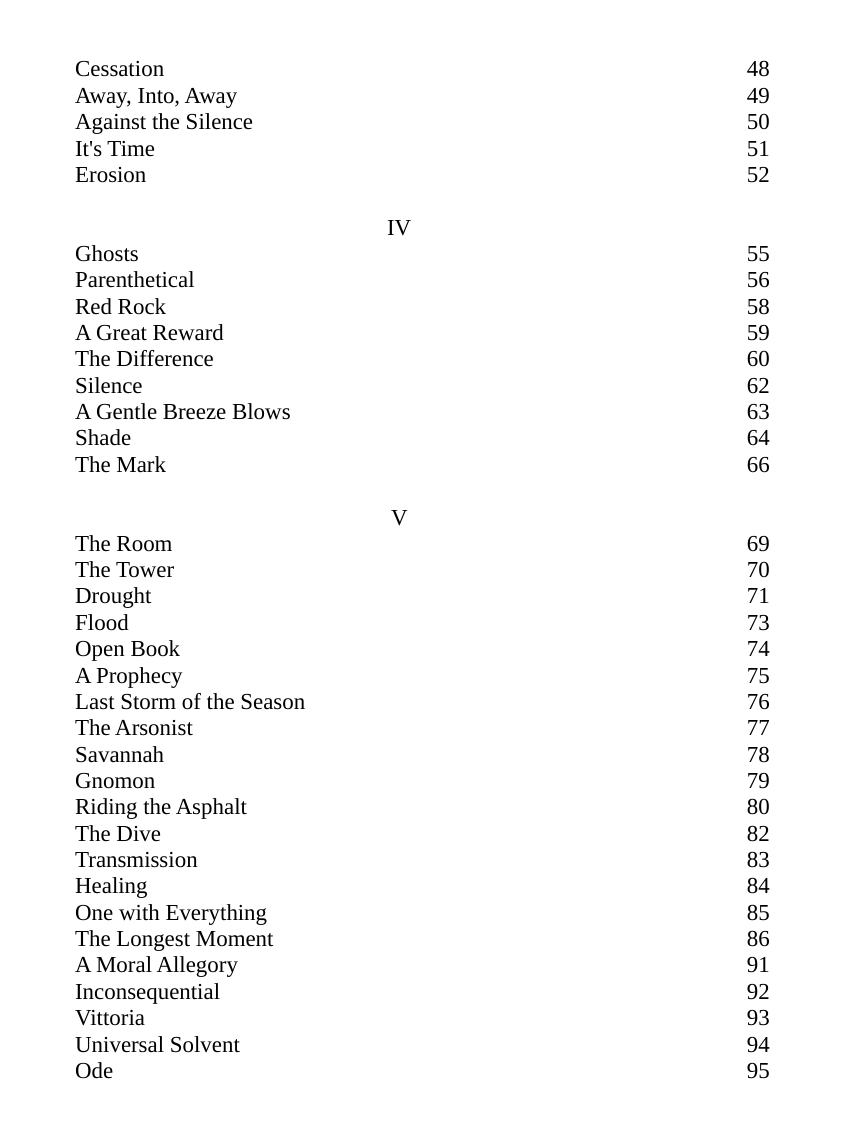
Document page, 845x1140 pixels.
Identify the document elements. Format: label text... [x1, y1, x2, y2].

table_cell The Dive [75, 820, 723, 846]
table_cell A Great Reward [75, 319, 723, 345]
table_cell Transmission [75, 846, 723, 872]
table_cell A Moral Allegory [75, 952, 723, 978]
table_cell Away, Into, Away [75, 82, 723, 108]
table_cell 70 [723, 556, 769, 583]
table_cell 85 [723, 899, 769, 925]
table_cell 73 [723, 609, 769, 635]
table_cell 83 [723, 846, 769, 872]
table_cell 60 [723, 345, 769, 372]
table_header Healing [75, 873, 723, 899]
table_cell 50 [723, 108, 769, 134]
table_cell Gnomon [75, 767, 723, 793]
table_cell 49 [723, 82, 769, 108]
table_cell 75 [723, 662, 769, 688]
table_cell Last Storm of the Season [75, 688, 723, 714]
table_cell 59 [723, 319, 769, 345]
table_cell [723, 504, 769, 530]
table_cell 52 [723, 161, 769, 187]
table_cell 91 [723, 952, 769, 978]
table_header 86 [723, 925, 769, 952]
table_cell Erosion [75, 161, 723, 187]
table_cell Parenthetical [75, 266, 723, 293]
table_cell [723, 214, 769, 240]
table_cell A Prophecy [75, 662, 723, 688]
table_cell 55 [723, 240, 769, 266]
table_cell IV [75, 214, 723, 240]
table_cell Against the Silence [75, 108, 723, 134]
table_cell 82 [723, 820, 769, 846]
table_cell Ode [75, 1057, 723, 1083]
table_cell 69 [723, 530, 769, 556]
table_cell Riding the Asphalt [75, 794, 723, 820]
table_cell Shade [75, 425, 723, 451]
table_cell 63 [723, 398, 769, 424]
table_cell 78 [723, 741, 769, 767]
table_header The Longest Moment [75, 925, 723, 952]
table_cell Flood [75, 609, 723, 635]
table_cell 76 [723, 688, 769, 714]
table_cell One with Everything [75, 899, 723, 925]
table_cell Open Book [75, 635, 723, 662]
table_cell 93 [723, 1004, 769, 1031]
table_cell 80 [723, 794, 769, 820]
table_cell Drought [75, 583, 723, 609]
table_cell 62 [723, 372, 769, 398]
table_cell The Arsonist [75, 714, 723, 741]
table_cell Cessation [75, 56, 723, 82]
table_cell [75, 477, 723, 503]
table_cell Red Rock [75, 293, 723, 319]
table_cell 64 [723, 425, 769, 451]
table_cell Vittoria [75, 1004, 723, 1031]
table_cell 51 [723, 135, 769, 161]
table_cell 58 [723, 293, 769, 319]
table_cell [723, 187, 769, 214]
table_cell A Gentle Breeze Blows [75, 398, 723, 424]
table_cell The Tower [75, 556, 723, 583]
table_cell 79 [723, 767, 769, 793]
table_cell Universal Solvent [75, 1031, 723, 1057]
table_cell Silence [75, 372, 723, 398]
table_cell 92 [723, 978, 769, 1004]
table_cell 74 [723, 635, 769, 662]
table_cell [75, 187, 723, 214]
table_cell 94 [723, 1031, 769, 1057]
table_cell Ghosts [75, 240, 723, 266]
table_cell The Mark [75, 451, 723, 477]
table_cell 56 [723, 266, 769, 293]
table_cell [723, 477, 769, 503]
table_cell The Difference [75, 345, 723, 372]
table_cell The Room [75, 530, 723, 556]
table_cell Inconsequential [75, 978, 723, 1004]
table_cell 48 [723, 56, 769, 82]
table_cell 66 [723, 451, 769, 477]
table_header 84 [723, 873, 769, 899]
table_cell 95 [723, 1057, 769, 1083]
table_cell It's Time [75, 135, 723, 161]
table_cell V [75, 504, 723, 530]
table_cell Savannah [75, 741, 723, 767]
table_cell 71 [723, 583, 769, 609]
table_cell 77 [723, 714, 769, 741]
